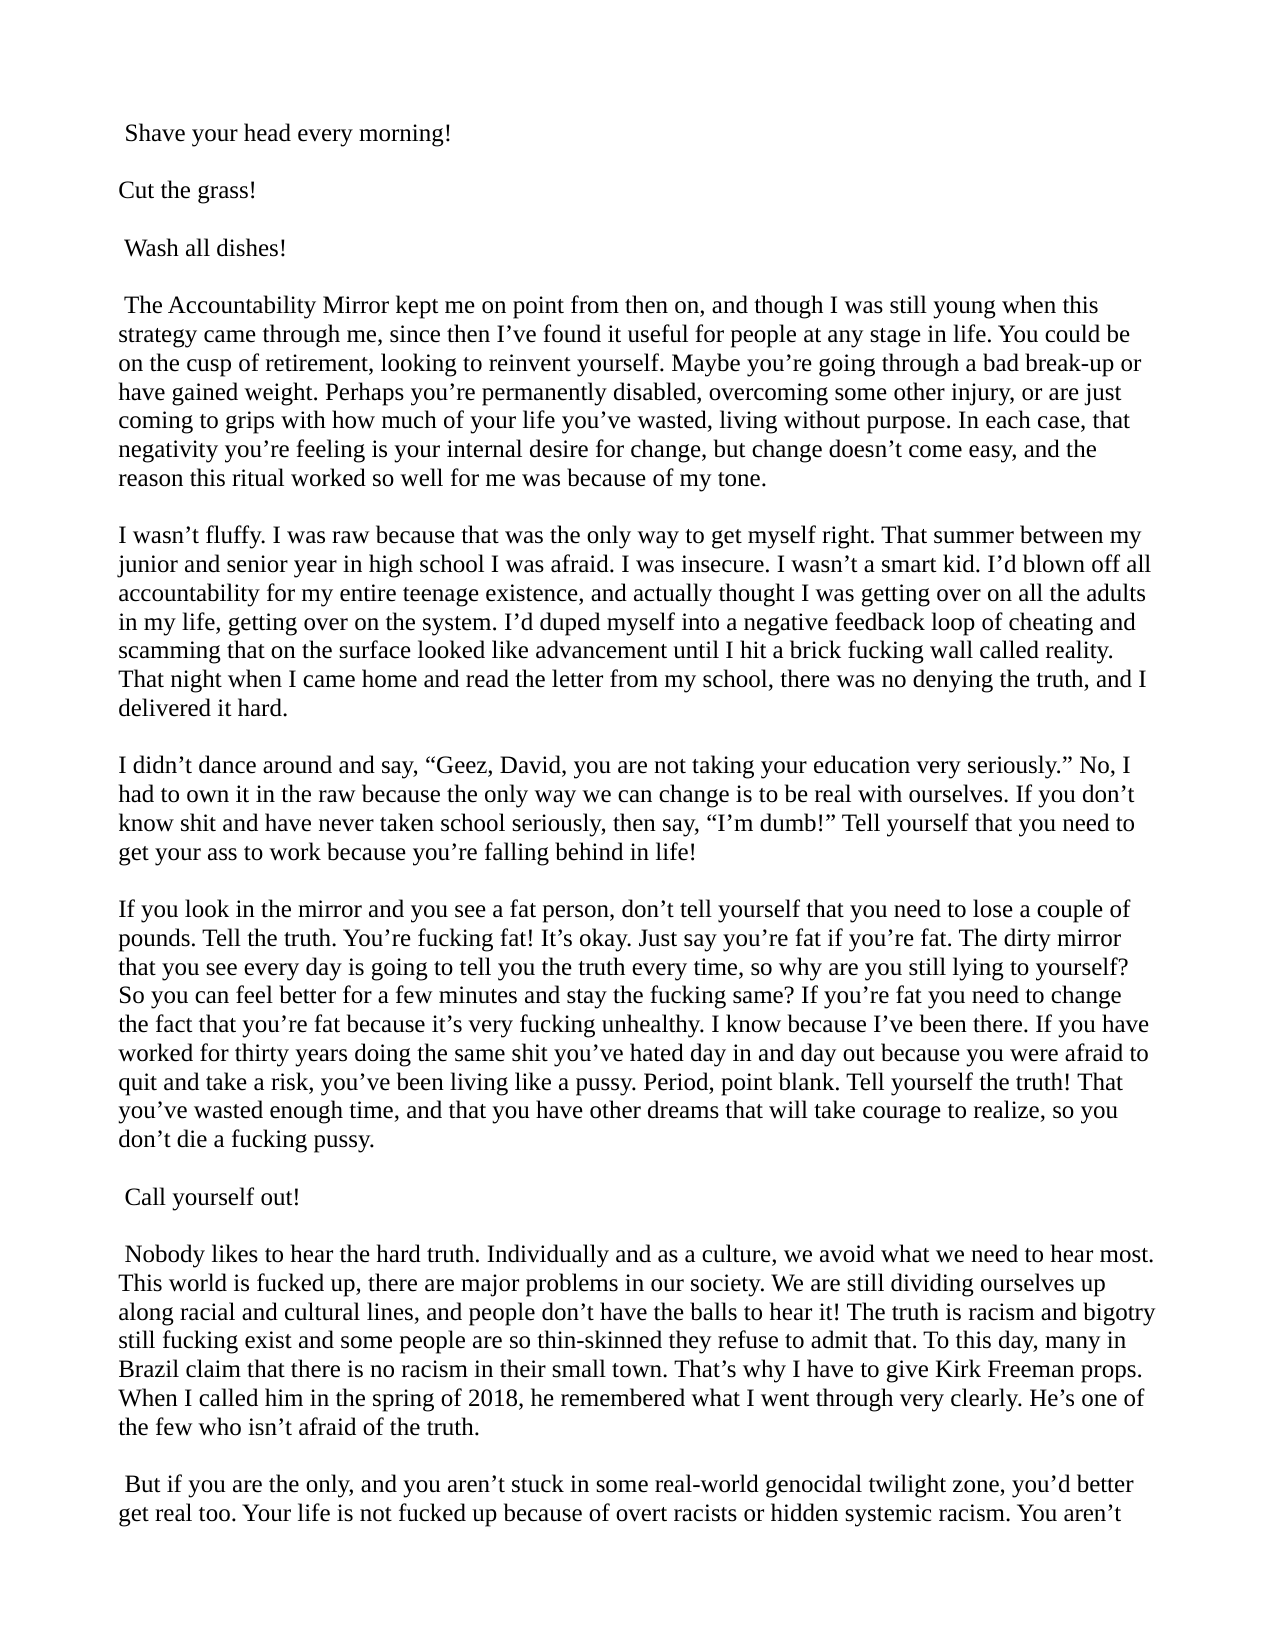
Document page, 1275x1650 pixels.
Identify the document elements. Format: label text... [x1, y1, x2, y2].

text Shave your head every morning! [118, 118, 1157, 147]
text But if you are the only, and you aren’t stuck in some real-world genocidal twilight zone, you’d better get real too. Your life is not fucked up because of overt racists or hidden systemic racism. You aren’t [118, 1469, 1157, 1527]
text Nobody likes to hear the hard truth. Individually and as a culture, we avoid what we need to hear most. This world is fucked up, there are major problems in our society. We are still dividing ourselves up along racial and cultural lines, and people don’t have the balls to hear it! The truth is racism and bigotry still fucking exist and some people are so thin-skinned they refuse to admit that. To this day, many in Brazil claim that there is no racism in their small town. That’s why I have to give Kirk Freeman props. When I called him in the spring of 2018, he remembered what I went through very clearly. He’s one of the few who isn’t afraid of the truth. [118, 1239, 1157, 1441]
text The Accountability Mirror kept me on point from then on, and though I was still young when this strategy came through me, since then I’ve found it useful for people at any stage in life. You could be on the cusp of retirement, looking to reinvent yourself. Maybe you’re going through a bad break-up or have gained weight. Perhaps you’re permanently disabled, overcoming some other injury, or are just coming to grips with how much of your life you’ve wasted, living without purpose. In each case, that negativity you’re feeling is your internal desire for change, but change doesn’t come easy, and the reason this ritual worked so well for me was because of my tone. [118, 291, 1157, 492]
text I didn’t dance around and say, “Geez, David, you are not taking your education very seriously.” No, I had to own it in the raw because the only way we can change is to be real with ourselves. If you don’t know shit and have never taken school seriously, then say, “I’m dumb!” Tell yourself that you need to get your ass to work because you’re falling behind in life! [118, 751, 1157, 866]
text Wash all dishes! [118, 233, 1157, 262]
text I wasn’t fluffy. I was raw because that was the only way to get myself right. That summer between my junior and senior year in high school I was afraid. I was insecure. I wasn’t a smart kid. I’d blown off all accountability for my entire teenage existence, and actually thought I was getting over on all the adults in my life, getting over on the system. I’d duped myself into a negative feedback loop of cheating and scamming that on the surface looked like advancement until I hit a brick fucking wall called reality. That night when I came home and read the letter from my school, there was no denying the truth, and I delivered it hard. [118, 521, 1157, 722]
text Call yourself out! [118, 1182, 1157, 1211]
text If you look in the mirror and you see a fat person, don’t tell yourself that you need to lose a couple of pounds. Tell the truth. You’re fucking fat! It’s okay. Just say you’re fat if you’re fat. The dirty mirror that you see every day is going to tell you the truth every time, so why are you still lying to yourself? So you can feel better for a few minutes and stay the fucking same? If you’re fat you need to change the fact that you’re fat because it’s very fucking unhealthy. I know because I’ve been there. If you have worked for thirty years doing the same shit you’ve hated day in and day out because you were afraid to quit and take a risk, you’ve been living like a pussy. Period, point blank. Tell yourself the truth! That you’ve wasted enough time, and that you have other dreams that will take courage to realize, so you don’t die a fucking pussy. [118, 894, 1157, 1153]
text Cut the grass! [118, 176, 1157, 204]
